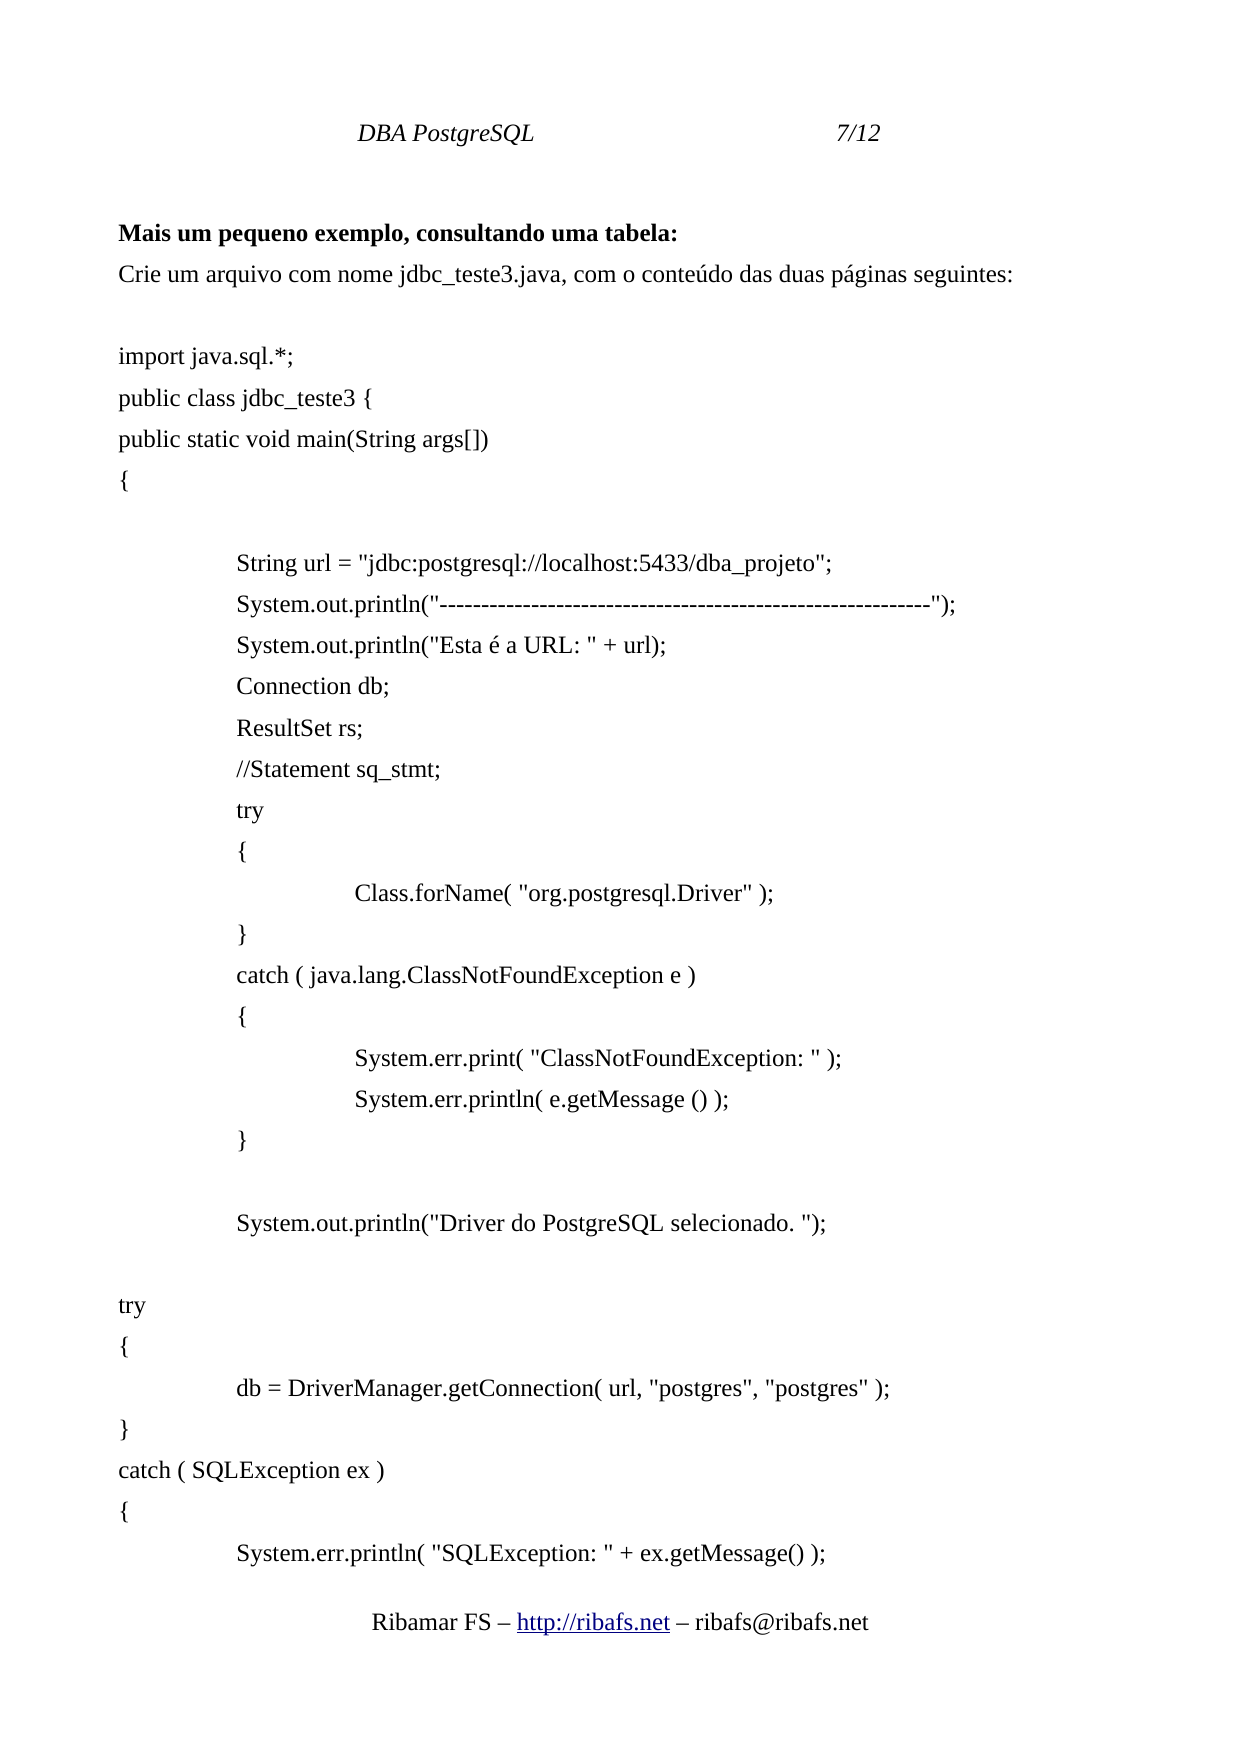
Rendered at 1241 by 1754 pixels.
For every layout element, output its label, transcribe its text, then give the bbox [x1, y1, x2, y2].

text public static void main(String args[]) [118, 424, 1122, 453]
text } [118, 1125, 1122, 1154]
text System.err.print( "ClassNotFoundException: " ); [118, 1043, 1122, 1071]
text Crie um arquivo com nome jdbc_teste3.java, com o conteúdo das duas páginas seguintes: [118, 259, 1122, 288]
text { [118, 1331, 1122, 1360]
text String url = "jdbc:postgresql://localhost:5433/dba_projeto"; [118, 548, 1122, 576]
text System.out.println("Esta é a URL: " + url); [118, 630, 1122, 659]
text db = DriverManager.getConnection( url, "postgres", "postgres" ); [118, 1373, 1122, 1401]
text catch ( SQLException ex ) [118, 1455, 1122, 1484]
text { [118, 836, 1122, 865]
text catch ( java.lang.ClassNotFoundException e ) [118, 960, 1122, 989]
text import java.sql.*; [118, 341, 1122, 370]
text try [118, 1290, 1122, 1319]
text System.err.println( e.getMessage () ); [118, 1084, 1122, 1113]
text Connection db; [118, 671, 1122, 700]
text Class.forName( "org.postgresql.Driver" ); [118, 878, 1122, 906]
text System.out.println("Driver do PostgreSQL selecionado. "); [118, 1208, 1122, 1236]
text System.err.println( "SQLException: " + ex.getMessage() ); [118, 1538, 1122, 1566]
text } [118, 1414, 1122, 1443]
text { [118, 465, 1122, 494]
text { [118, 1001, 1122, 1030]
text public class jdbc_teste3 { [118, 383, 1122, 411]
text ResultSet rs; [118, 713, 1122, 741]
text { [118, 1496, 1122, 1525]
text try [118, 795, 1122, 824]
text } [118, 919, 1122, 948]
text //Statement sq_stmt; [118, 754, 1122, 783]
text System.out.println("-----------------------------------------------------------"); [118, 589, 1122, 618]
text Mais um pequeno exemplo, consultando uma tabela: [118, 218, 1122, 246]
